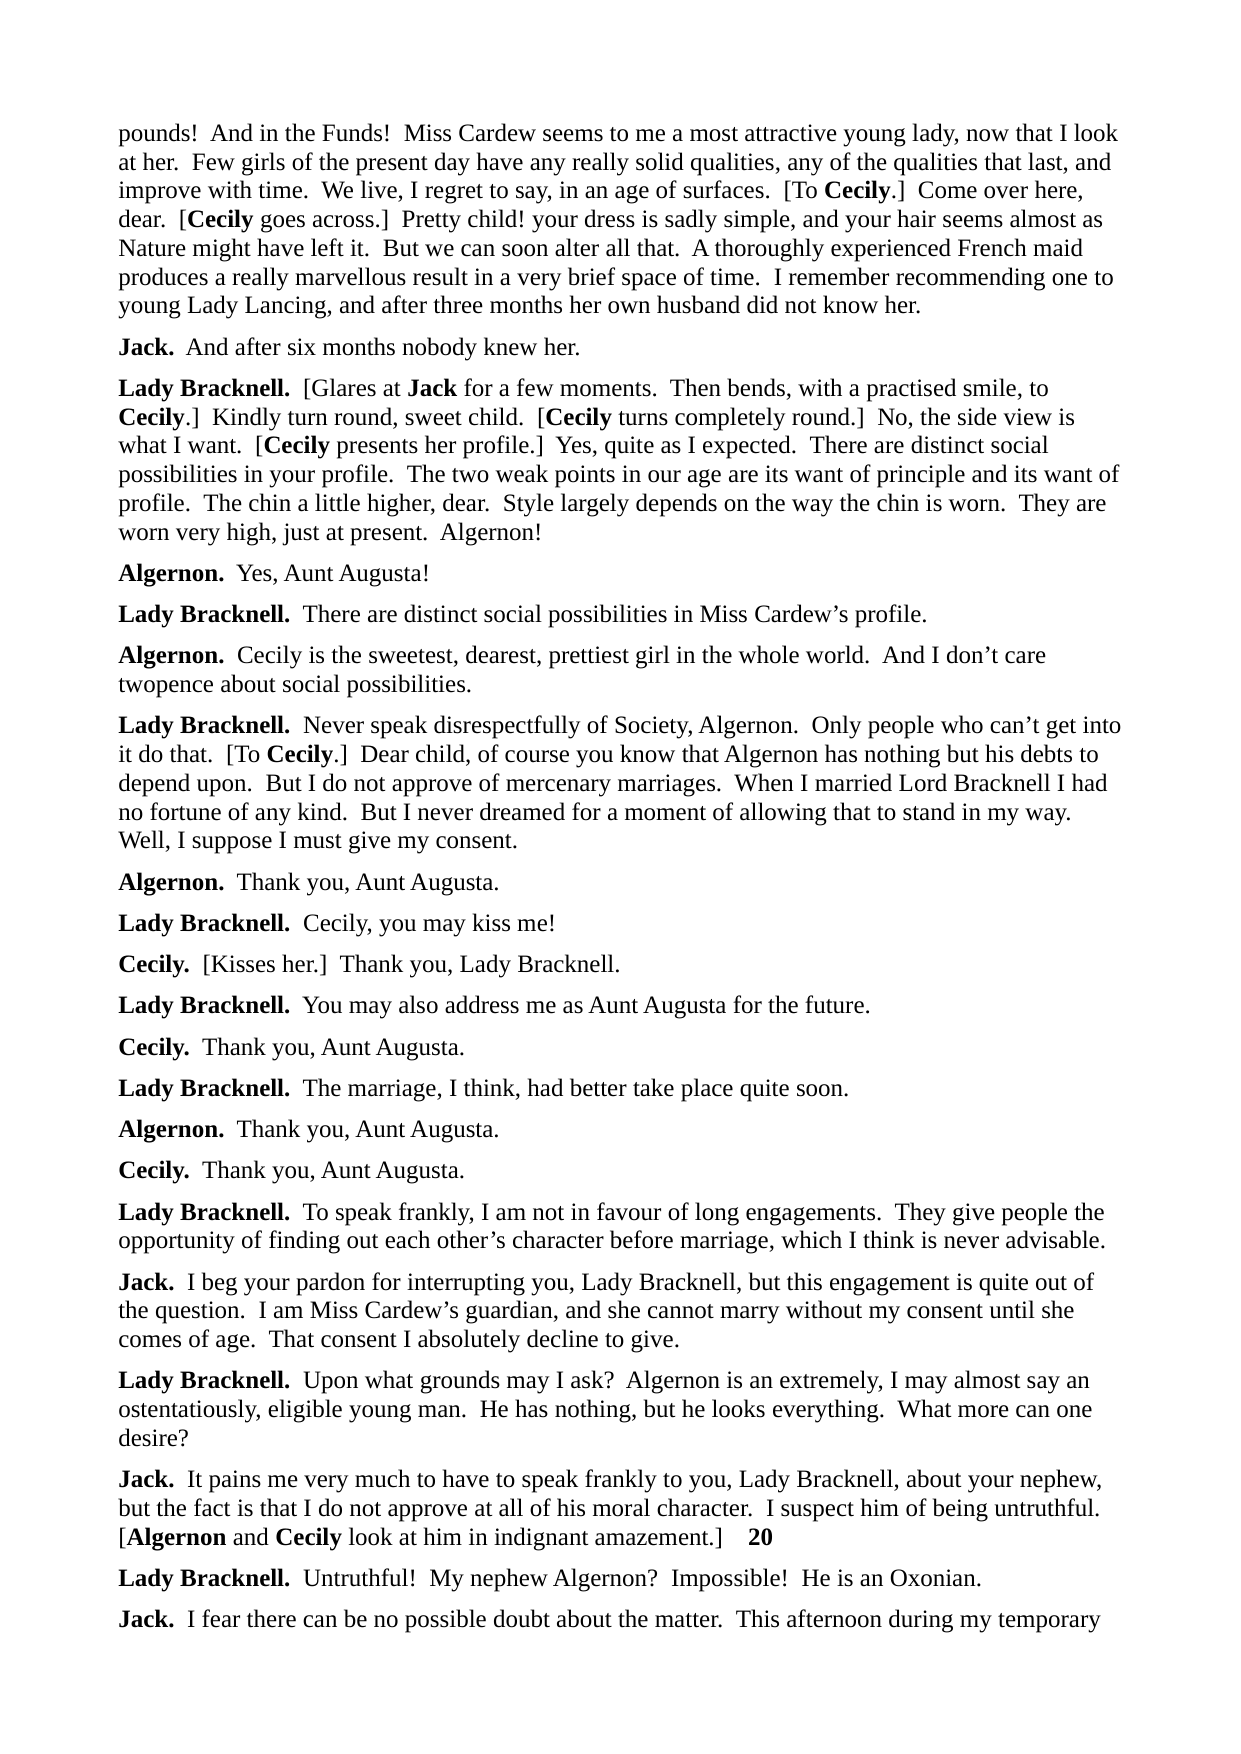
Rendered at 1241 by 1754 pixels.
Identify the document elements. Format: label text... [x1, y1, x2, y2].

text Lady Bracknell. The marriage, I think, had better take place quite soon. [118, 1073, 1122, 1102]
text Lady Bracknell. You may also address me as Aunt Augusta for the future. [118, 991, 1122, 1019]
text Lady Bracknell. Upon what grounds may I ask? Algernon is an extremely, I may almost say an ostentatiously, eligible young man. He has nothing, but he looks everything. What more can one desire? [118, 1366, 1122, 1452]
text Lady Bracknell. To speak frankly, I am not in favour of long engagements. They give people the opportunity of finding out each other’s character before marriage, which I think is never advisable. [118, 1197, 1122, 1254]
text Jack. I fear there can be no possible doubt about the matter. This afternoon during my temporary [118, 1604, 1122, 1633]
text Lady Bracknell. Never speak disrespectfully of Society, Algernon. Only people who can’t get into it do that. [To Cecily.] Dear child, of course you know that Algernon has nothing but his debts to depend upon. But I do not approve of mercenary marriages. When I married Lord Bracknell I had no fortune of any kind. But I never dreamed for a moment of allowing that to stand in my way. Well, I suppose I must give my consent. [118, 711, 1122, 854]
text Algernon. Thank you, Aunt Augusta. [118, 867, 1122, 896]
text Cecily. Thank you, Aunt Augusta. [118, 1156, 1122, 1184]
text Jack. It pains me very much to have to speak frankly to you, Lady Bracknell, about your nephew, but the fact is that I do not approve at all of his moral character. I suspect him of being untruthful. [Algernon and Cecily look at him in indignant amazement.] 20 [118, 1464, 1122, 1551]
text Cecily. Thank you, Aunt Augusta. [118, 1032, 1122, 1061]
text Lady Bracknell. Cecily, you may kiss me! [118, 908, 1122, 937]
text pounds! And in the Funds! Miss Cardew seems to me a most attractive young lady, now that I look at her. Few girls of the present day have any really solid qualities, any of the qualities that last, and improve with time. We live, I regret to say, in an age of surfaces. [To Cecily.] Come over here, dear. [Cecily goes across.] Pretty child! your dress is sadly simple, and your hair seems almost as Nature might have left it. But we can soon alter all that. A thoroughly experienced French maid produces a really marvellous result in a very brief space of time. I remember recommending one to young Lady Lancing, and after three months her own husband did not know her. [118, 118, 1122, 319]
text Algernon. Cecily is the sweetest, dearest, prettiest girl in the whole world. And I don’t care twopence about social possibilities. [118, 641, 1122, 698]
text Lady Bracknell. Untruthful! My nephew Algernon? Impossible! He is an Oxonian. [118, 1563, 1122, 1592]
text Lady Bracknell. There are distinct social possibilities in Miss Cardew’s profile. [118, 599, 1122, 628]
text Cecily. [Kisses her.] Thank you, Lady Bracknell. [118, 949, 1122, 978]
text Jack. And after six months nobody knew her. [118, 332, 1122, 361]
text Algernon. Thank you, Aunt Augusta. [118, 1114, 1122, 1143]
text Algernon. Yes, Aunt Augusta! [118, 558, 1122, 587]
text Lady Bracknell. [Glares at Jack for a few moments. Then bends, with a practised smile, to Cecily.] Kindly turn round, sweet child. [Cecily turns completely round.] No, the side view is what I want. [Cecily presents her profile.] Yes, quite as I expected. There are distinct social possibilities in your profile. The two weak points in our age are its want of principle and its want of profile. The chin a little higher, dear. Style largely depends on the way the chin is worn. They are worn very high, just at present. Algernon! [118, 373, 1122, 546]
text Jack. I beg your pardon for interrupting you, Lady Bracknell, but this engagement is quite out of the question. I am Miss Cardew’s guardian, and she cannot marry without my consent until she comes of age. That consent I absolutely decline to give. [118, 1267, 1122, 1353]
